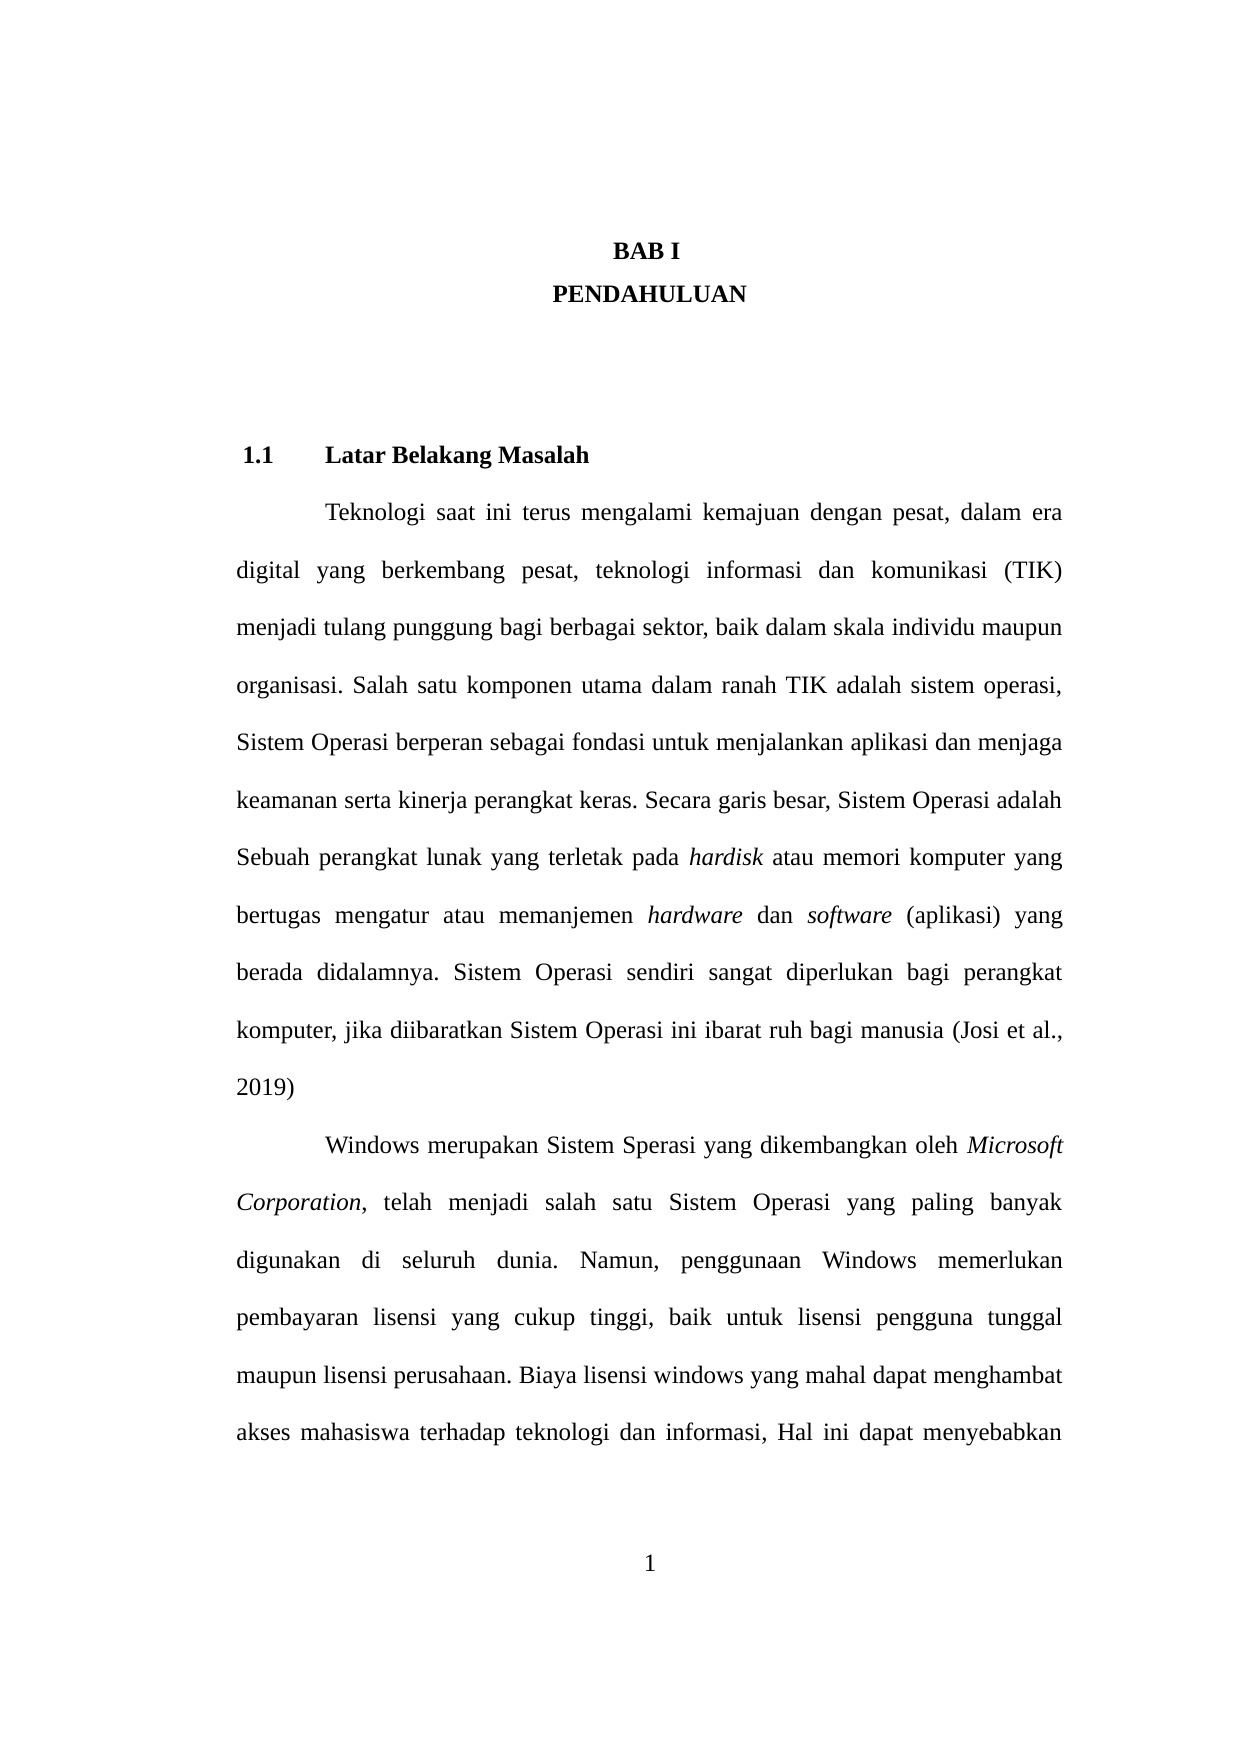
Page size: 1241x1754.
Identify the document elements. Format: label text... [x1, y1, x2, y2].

text Teknologi saat ini terus mengalami kemajuan dengan pesat, dalam era digital yang berkembang pesat, teknologi informasi dan komunikasi (TIK) menjadi tulang punggung bagi berbagai sektor, baik dalam skala individu maupun organisasi. Salah satu komponen utama dalam ranah TIK adalah sistem operasi, Sistem Operasi berperan sebagai fondasi untuk menjalankan aplikasi dan menjaga keamanan serta kinerja perangkat keras. Secara garis besar, Sistem Operasi adalah Sebuah perangkat lunak yang terletak pada hardisk atau memori komputer yang bertugas mengatur atau memanjemen hardware dan software (aplikasi) yang berada didalamnya. Sistem Operasi sendiri sangat diperlukan bagi perangkat komputer, jika diibaratkan Sistem Operasi ini ibarat ruh bagi manusia (Josi et al., 2019)⁠ [236, 497, 1063, 1101]
subtitle PENDAHULUAN [236, 236, 1063, 308]
subtitle Latar Belakang Masalah [236, 440, 1063, 468]
text Windows merupakan Sistem Sperasi yang dikembangkan oleh Microsoft Corporation, telah menjadi salah satu Sistem Operasi yang paling banyak digunakan di seluruh dunia. Namun, penggunaan Windows memerlukan pembayaran lisensi yang cukup tinggi, baik untuk lisensi pengguna tunggal maupun lisensi perusahaan. Biaya lisensi windows yang mahal dapat menghambat akses mahasiswa terhadap teknologi dan informasi, Hal ini dapat menyebabkan [236, 1130, 1063, 1446]
